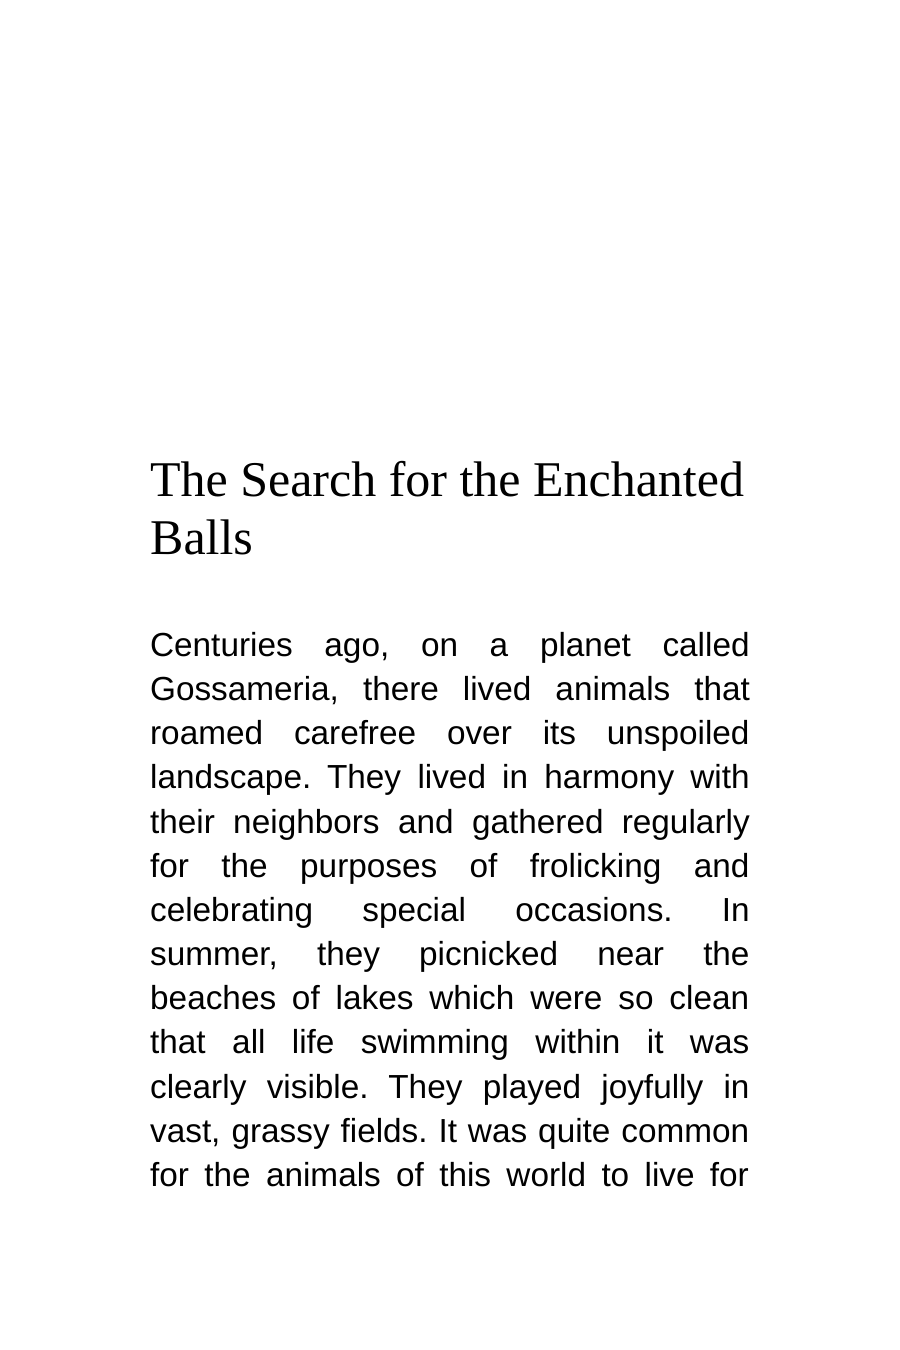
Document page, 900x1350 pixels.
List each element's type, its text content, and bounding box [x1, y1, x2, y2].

title The Search for the Enchanted Balls [150, 450, 750, 565]
text Centuries ago, on a planet called Gossameria, there lived animals that roamed carefree over its unspoiled landscape. They lived in harmony with their neighbors and gathered regularly for the purposes of frolicking and celebrating special occasions. In summer, they picnicked near the beaches of lakes which were so clean that all life swimming within it was clearly visible. They played joyfully in vast, grassy fields. It was quite common for the animals of this world to live for [150, 625, 750, 1193]
